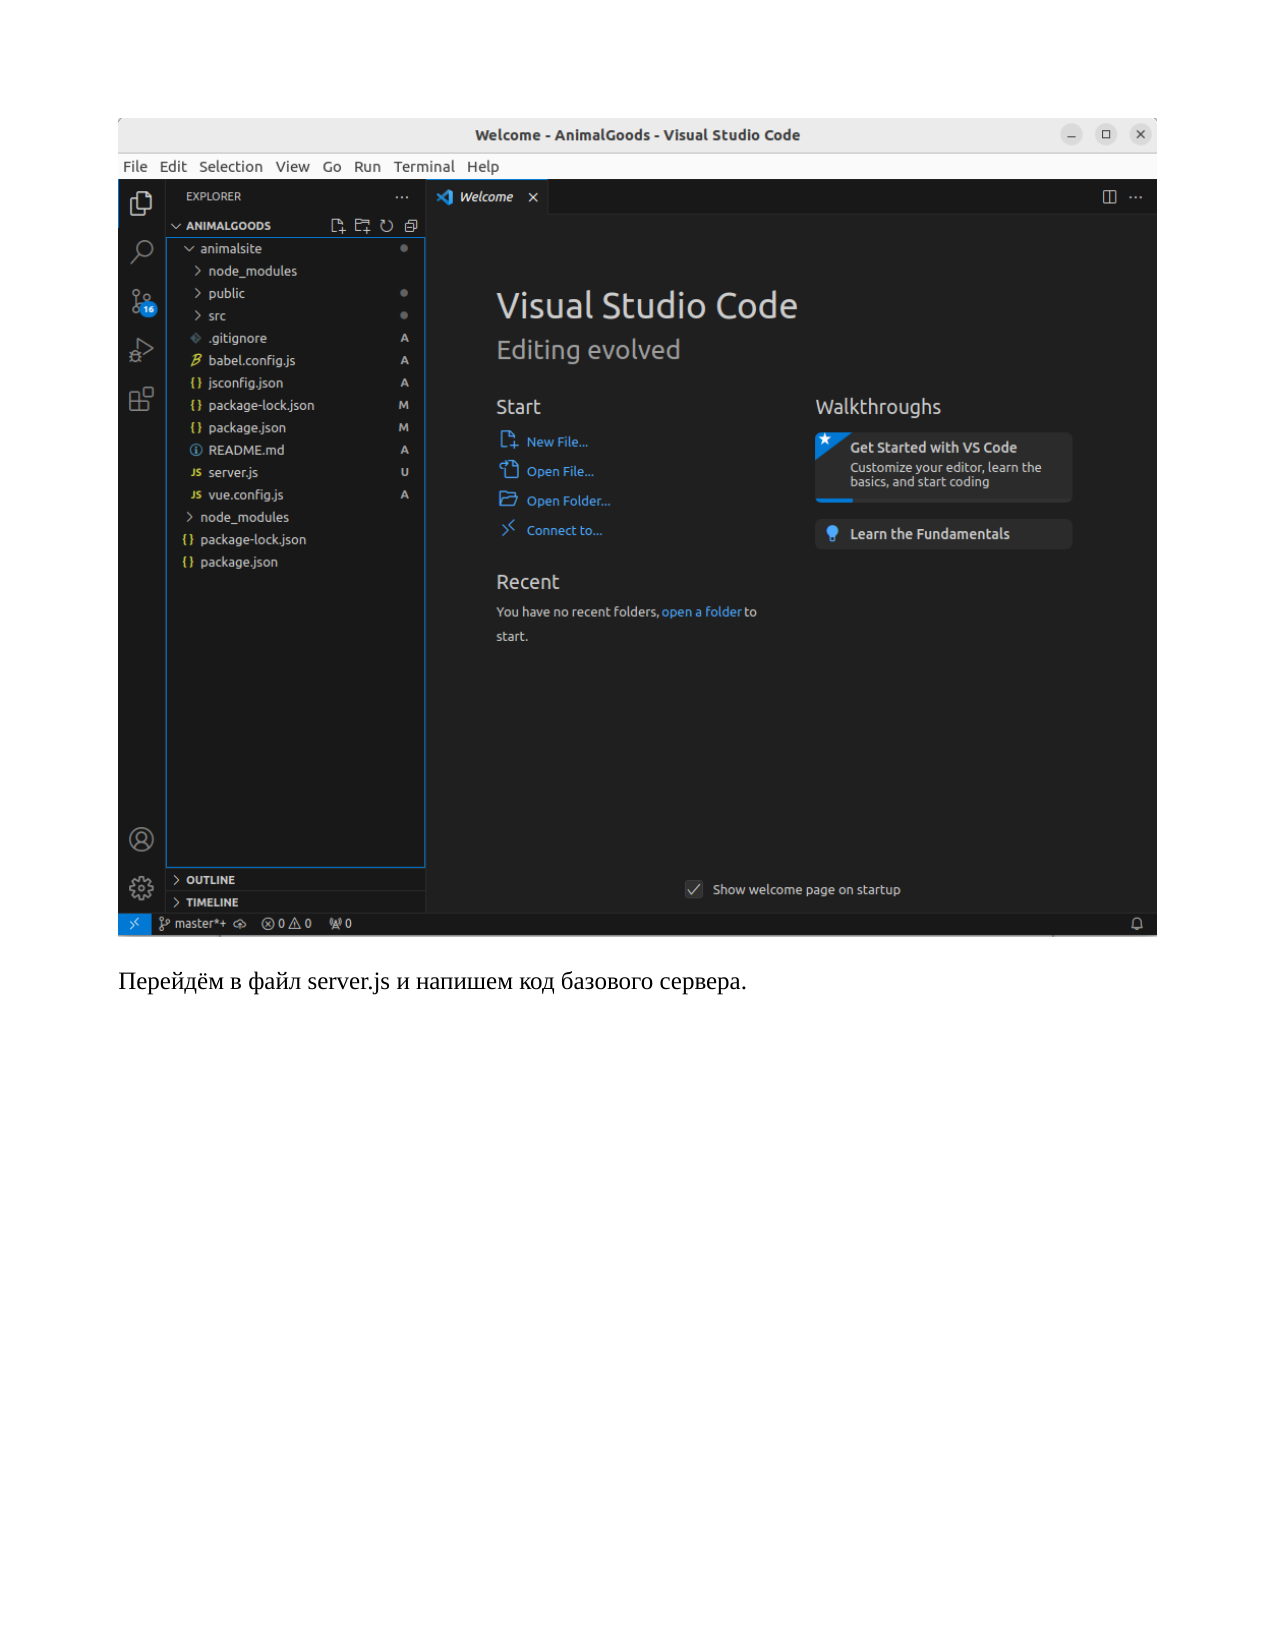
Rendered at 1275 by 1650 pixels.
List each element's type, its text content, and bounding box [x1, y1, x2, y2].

picture [118, 118, 1157, 937]
text Перейдём в файл server.js и напишем код базового сервера. [118, 966, 1157, 994]
